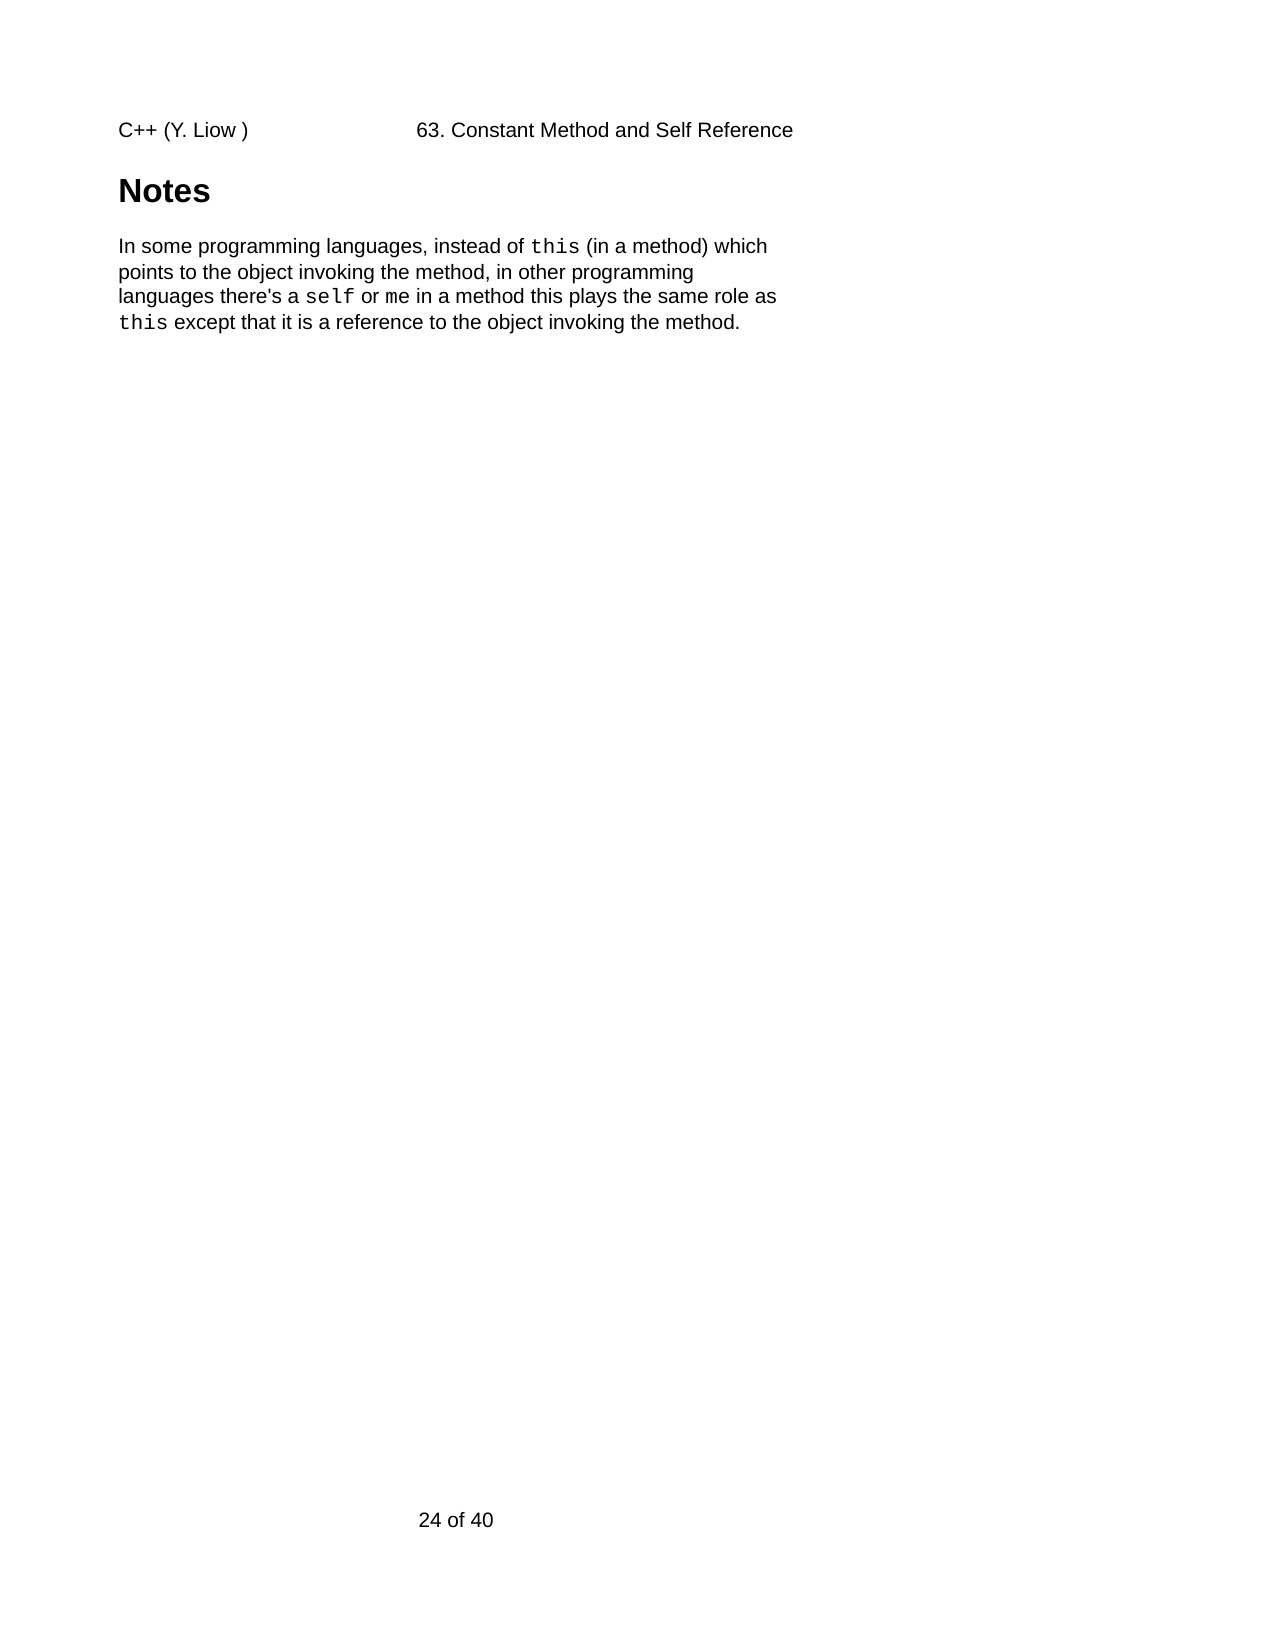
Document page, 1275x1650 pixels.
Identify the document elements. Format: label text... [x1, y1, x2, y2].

text In some programming languages, instead of this (in a method) which points to the object invoking the method, in other programming languages there's a self or me in a method this plays the same role as this except that it is a reference to the object invoking the method. [118, 234, 794, 335]
text Notes [118, 172, 794, 210]
